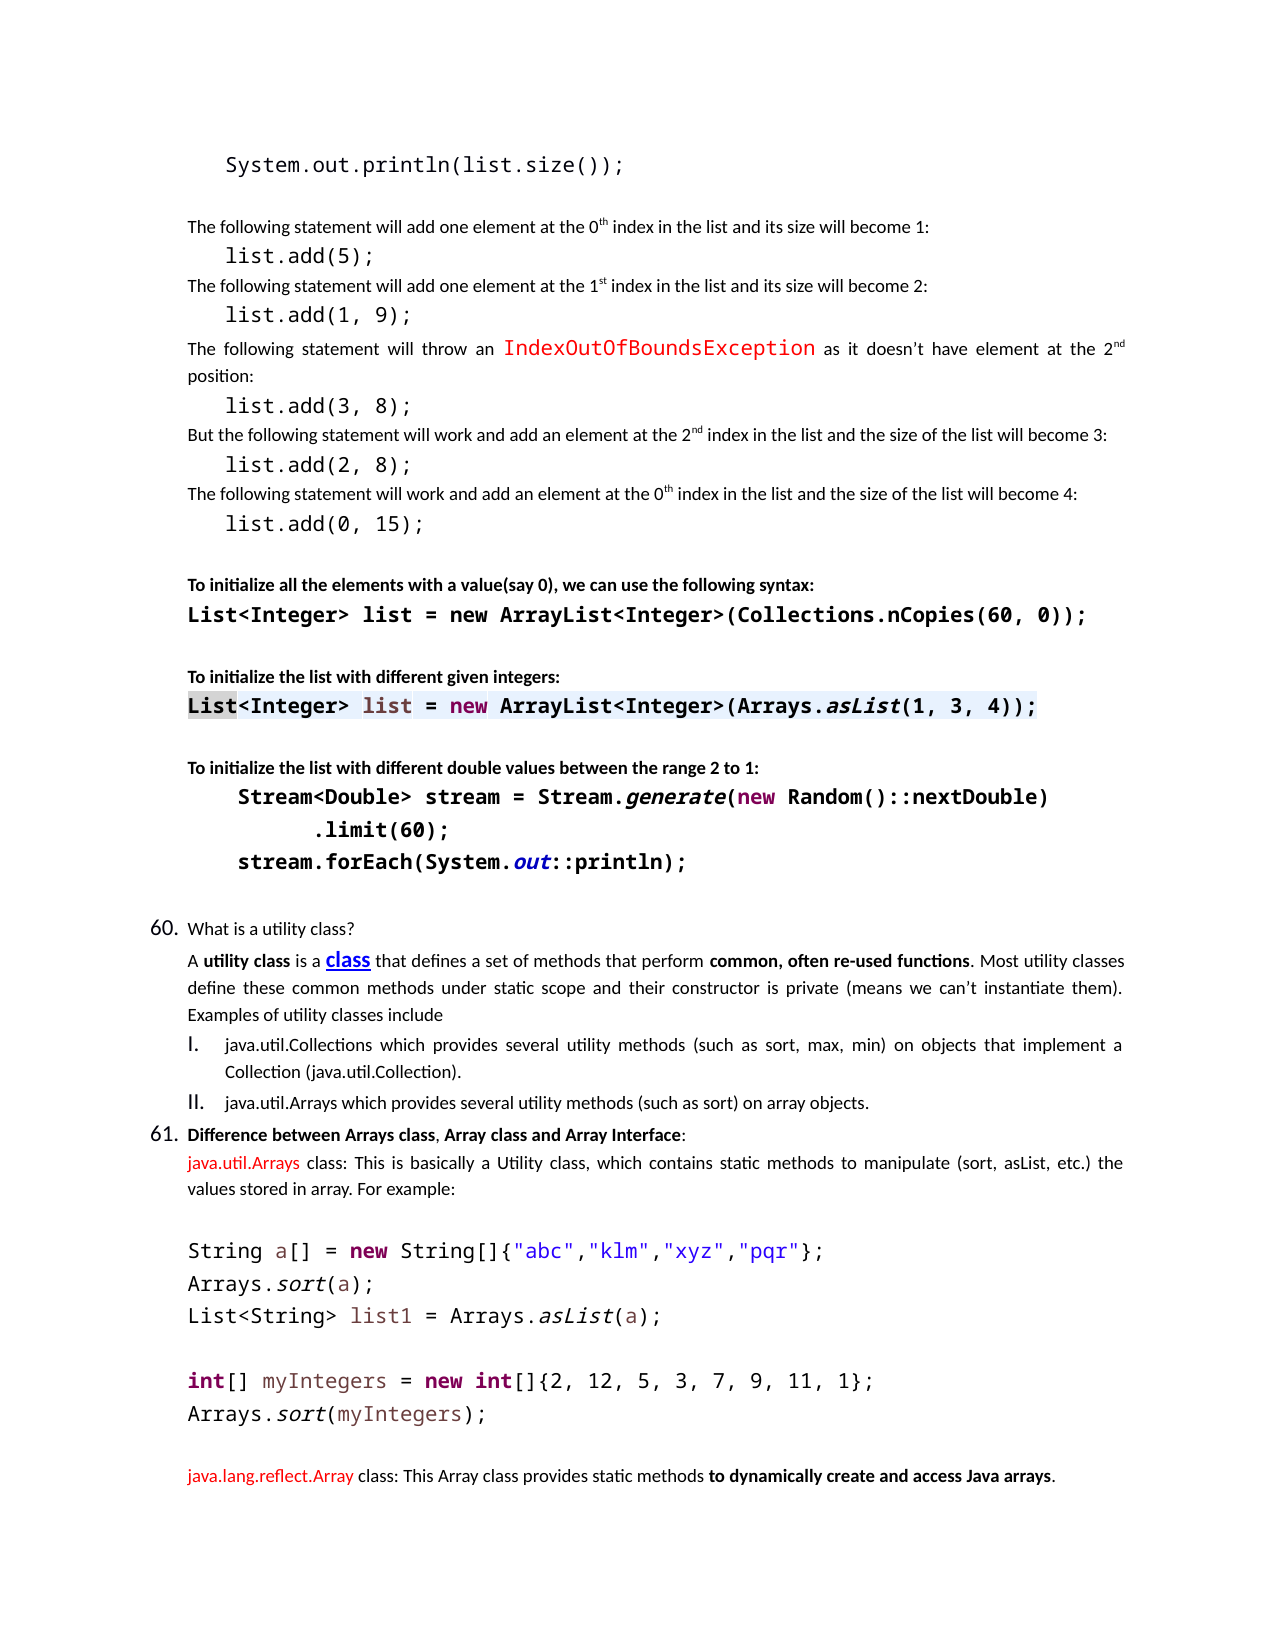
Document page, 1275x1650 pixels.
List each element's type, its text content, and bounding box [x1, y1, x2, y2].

list System.out.println(list.size()); [187, 150, 1125, 178]
list List<Integer> list = new ArrayList<Integer>(Collections.nCopies(60, 0)); [150, 600, 1125, 628]
list Difference between Arrays class, Array class and Array Interface: [150, 1119, 1125, 1147]
list java.lang.reflect.Array class: This Array class provides static methods to dynamically create and access Java arrays. [150, 1464, 1125, 1487]
list The following statement will add one element at the 1st index in the list and its size will become 2: [150, 274, 1125, 297]
list list.add(2, 8); [187, 450, 1125, 478]
list Arrays.sort(myIntegers); [150, 1399, 1125, 1428]
list java.util.Collections which provides several utility methods (such as sort, max, min) on objects that implement a Collection (java.util.Collection). [187, 1029, 1125, 1083]
list A utility class is a class that defines a set of methods that perform common, often re-used functions. Most utility classes define these common methods under static scope and their constructor is private (means we can’t instantiate them). Examples of utility classes include [150, 945, 1125, 1026]
list stream.forEach(System.out::println); [150, 847, 1125, 876]
list .limit(60); [150, 815, 1125, 843]
list List<Integer> list = new ArrayList<Integer>(Arrays.asList(1, 3, 4)); [150, 691, 1125, 719]
list list.add(3, 8); [187, 391, 1125, 419]
list list.add(0, 15); [187, 509, 1125, 537]
list The following statement will add one element at the 0th index in the list and its size will become 1: [150, 215, 1125, 238]
list list.add(1, 9); [187, 300, 1125, 328]
list To initialize all the elements with a value(say 0), we can use the following syntax: [150, 574, 1125, 597]
list java.util.Arrays class: This is basically a Utility class, which contains static methods to manipulate (sort, asList, etc.) the values stored in array. For example: [150, 1151, 1125, 1201]
list The following statement will throw an IndexOutOfBoundsException as it doesn’t have element at the 2nd position: [150, 333, 1125, 387]
list Arrays.sort(a); [150, 1269, 1125, 1297]
list What is a utility class? [150, 913, 1125, 941]
list java.util.Arrays which provides several utility methods (such as sort) on array objects. [187, 1087, 1125, 1115]
list List<String> list1 = Arrays.asList(a); [150, 1301, 1125, 1330]
list int[] myIntegers = new int[]{2, 12, 5, 3, 7, 9, 11, 1}; [150, 1367, 1125, 1395]
list The following statement will work and add an element at the 0th index in the list and the size of the list will become 4: [150, 482, 1125, 505]
list To initialize the list with different double values between the range 2 to 1: [150, 756, 1125, 779]
list To initialize the list with different given integers: [150, 665, 1125, 688]
list Stream<Double> stream = Stream.generate(new Random()::nextDouble) [150, 782, 1125, 811]
list list.add(5); [187, 241, 1125, 269]
list String a[] = new String[]{"abc","klm","xyz","pqr"}; [150, 1236, 1125, 1264]
list But the following statement will work and add an element at the 2nd index in the list and the size of the list will become 3: [150, 423, 1125, 446]
